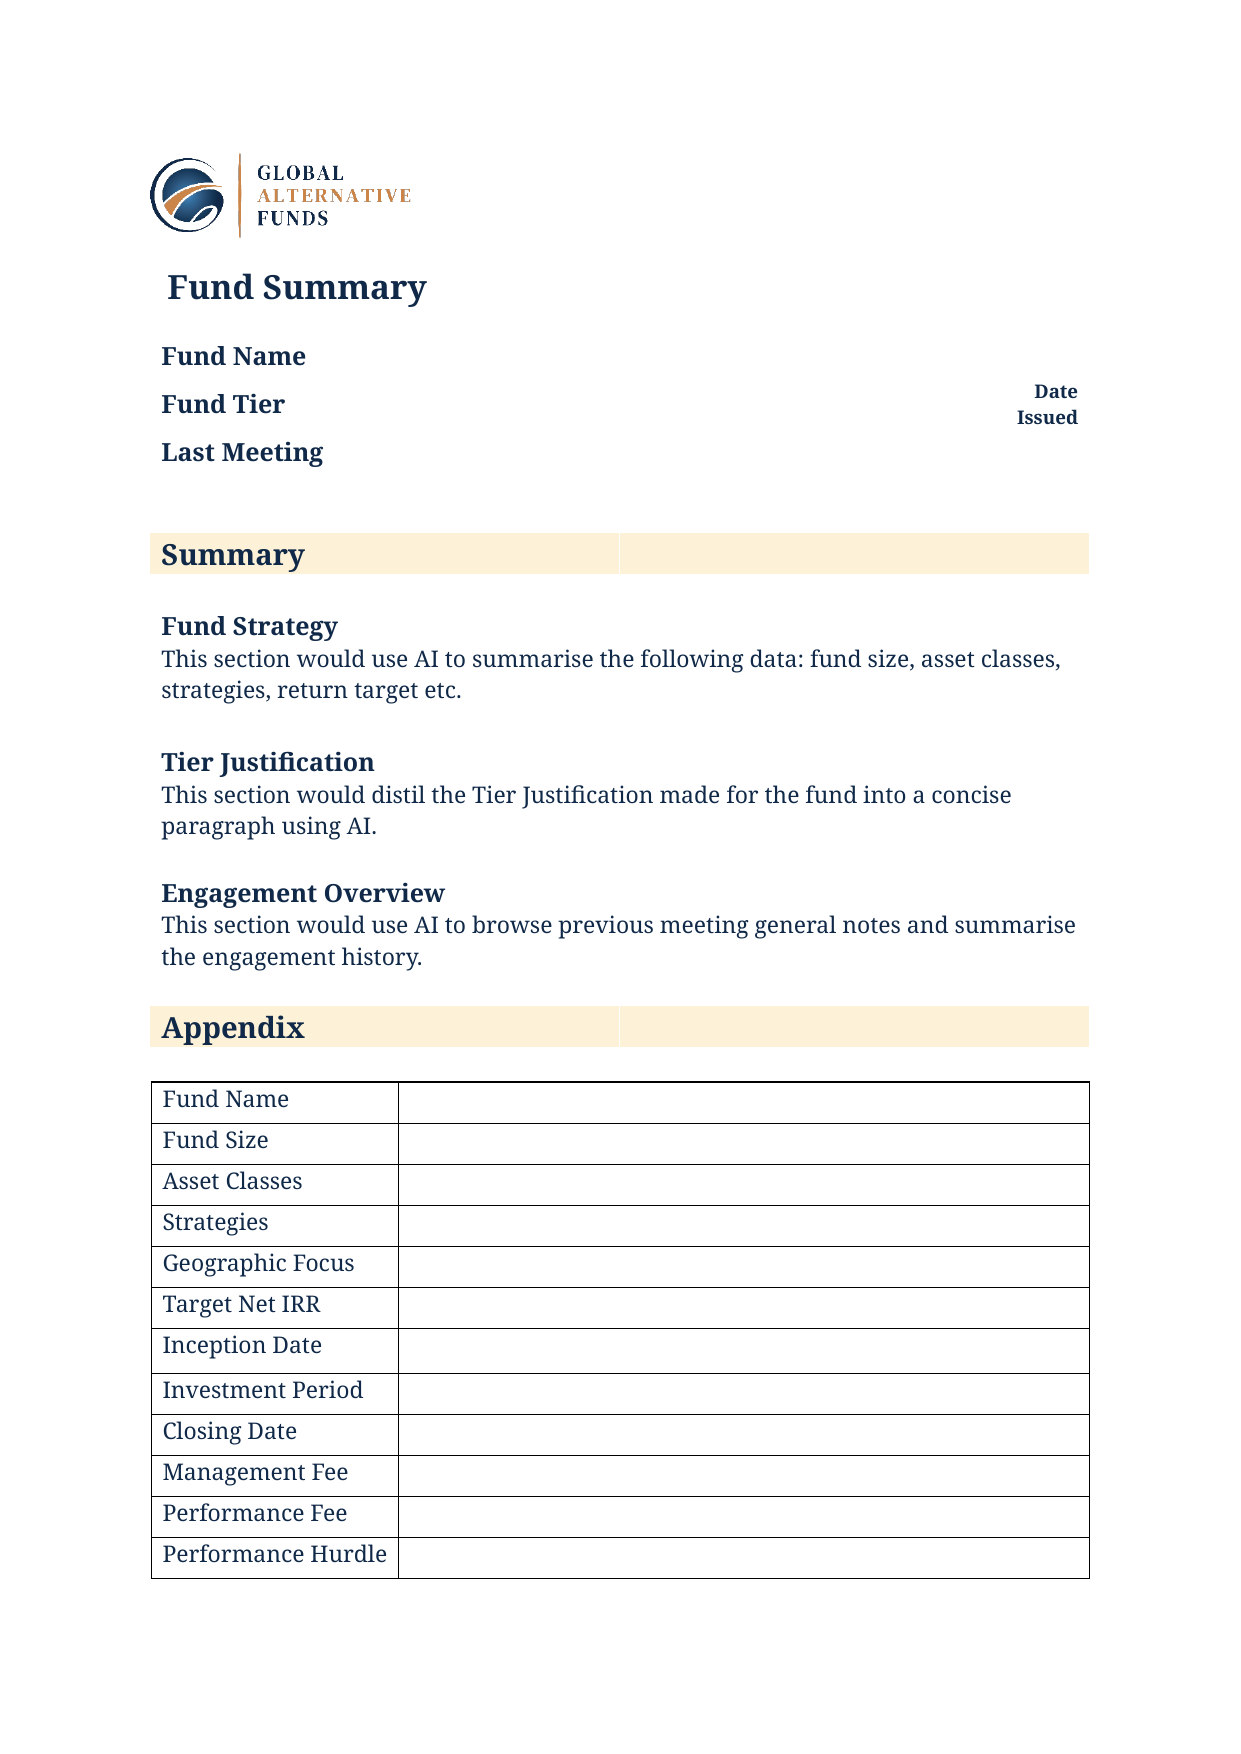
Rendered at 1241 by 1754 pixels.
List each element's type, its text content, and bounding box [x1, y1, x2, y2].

table_cell Date Issued [965, 379, 1089, 429]
table_cell Engagement Overview [150, 875, 619, 909]
table_cell Closing Date [152, 1415, 398, 1455]
table_cell [399, 1456, 1089, 1496]
table_cell [399, 1497, 1089, 1537]
table_cell This section would use AI to browse previous meeting general notes and summarise the engagement history. [150, 910, 1089, 1006]
table_cell Fund Strategy This section would use AI to summarise the following data: fund size, asset classes, strategies, return target etc. [150, 575, 1089, 745]
table_cell [871, 430, 1089, 474]
table_cell Performance Fee [152, 1497, 398, 1537]
table_header [965, 333, 1089, 378]
table_header Fund Name [152, 1083, 398, 1122]
table_cell Strategies [152, 1206, 398, 1246]
table_cell [399, 1415, 1089, 1455]
picture [150, 150, 411, 242]
table_cell [399, 1288, 1089, 1328]
table_cell Performance Hurdle [152, 1538, 398, 1578]
table_cell [399, 1247, 1089, 1287]
table_header [399, 1083, 1089, 1122]
table_cell Fund Tier [150, 379, 386, 429]
text Fund Summary [150, 264, 1090, 309]
table_cell Tier Justification [150, 745, 619, 779]
table_cell [399, 1206, 1089, 1246]
table_cell Appendix [150, 1006, 619, 1047]
table_cell Management Fee [152, 1456, 398, 1496]
table_cell Fund Size [152, 1124, 398, 1163]
table_cell [399, 1165, 1089, 1204]
table_cell This section would distil the Tier Justification made for the fund into a concise paragraph using AI. [150, 779, 1089, 875]
table_cell [399, 1124, 1089, 1163]
table_cell [620, 875, 1089, 909]
table_cell [399, 1538, 1089, 1578]
table_cell Inception Date [152, 1329, 398, 1373]
table_cell [386, 379, 964, 429]
table_cell [620, 745, 1089, 779]
table_cell Investment Period [152, 1374, 398, 1414]
table_cell Last Meeting [150, 430, 386, 474]
table_cell [620, 1006, 1089, 1047]
table_header [386, 333, 964, 378]
table_cell Geographic Focus [152, 1247, 398, 1287]
table_cell Asset Classes [152, 1165, 398, 1204]
table_cell [386, 430, 871, 474]
table_cell Target Net IRR [152, 1288, 398, 1328]
table_header [620, 533, 1089, 574]
table_cell [399, 1374, 1089, 1414]
table_cell [399, 1329, 1089, 1373]
table_header Summary [150, 533, 619, 574]
table_header Fund Name [150, 333, 386, 378]
